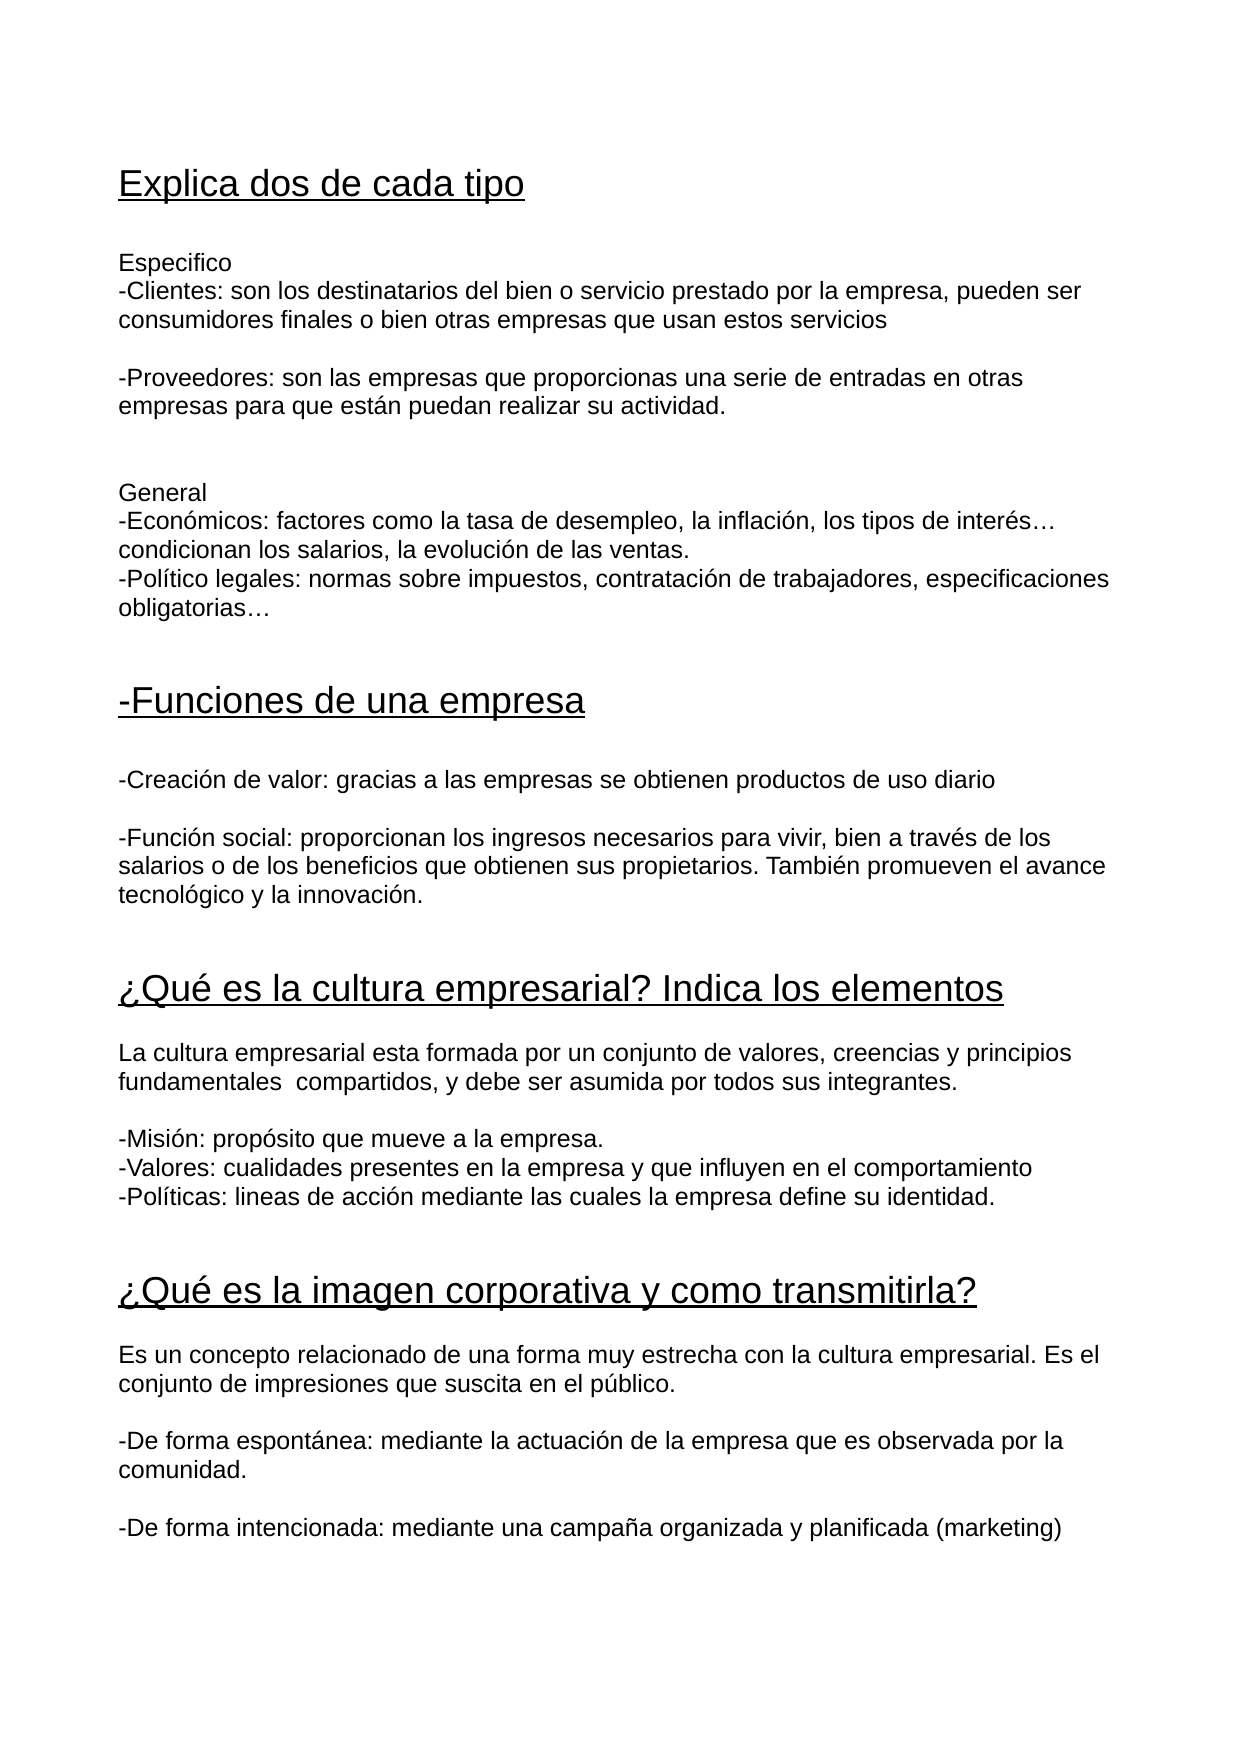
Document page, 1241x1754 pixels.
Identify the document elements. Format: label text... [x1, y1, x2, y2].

text -Político legales: normas sobre impuestos, contratación de trabajadores, especificaciones obligatorias… [118, 564, 1122, 621]
text -Creación de valor: gracias a las empresas se obtienen productos de uso diario [118, 765, 1122, 794]
text -De forma intencionada: mediante una campaña organizada y planificada (marketing) [118, 1512, 1122, 1541]
text General [118, 477, 1122, 506]
text ¿Qué es la imagen corporativa y como transmitirla? [118, 1268, 1122, 1311]
text -Económicos: factores como la tasa de desempleo, la inflación, los tipos de interés… condicionan los salarios, la evolución de las ventas. [118, 506, 1122, 564]
text -Políticas: lineas de acción mediante las cuales la empresa define su identidad. [118, 1182, 1122, 1211]
text -Clientes: son los destinatarios del bien o servicio prestado por la empresa, pueden ser consumidores finales o bien otras empresas que usan estos servicios [118, 276, 1122, 334]
text -Misión: propósito que mueve a la empresa. [118, 1124, 1122, 1153]
text -De forma espontánea: mediante la actuación de la empresa que es observada por la comunidad. [118, 1426, 1122, 1484]
text -Funciones de una empresa [118, 679, 1122, 722]
text La cultura empresarial esta formada por un conjunto de valores, creencias y principios fundamentales compartidos, y debe ser asumida por todos sus integrantes. [118, 1038, 1122, 1096]
text -Proveedores: son las empresas que proporcionas una serie de entradas en otras empresas para que están puedan realizar su actividad. [118, 362, 1122, 420]
text Es un concepto relacionado de una forma muy estrecha con la cultura empresarial. Es el conjunto de impresiones que suscita en el público. [118, 1340, 1122, 1397]
text Especifico [118, 247, 1122, 276]
text -Función social: proporcionan los ingresos necesarios para vivir, bien a través de los salarios o de los beneficios que obtienen sus propietarios. También promueven el avance tecnológico y la innovación. [118, 822, 1122, 909]
text Explica dos de cada tipo [118, 161, 1122, 204]
text ¿Qué es la cultura empresarial? Indica los elementos [118, 966, 1122, 1009]
text -Valores: cualidades presentes en la empresa y que influyen en el comportamiento [118, 1153, 1122, 1182]
